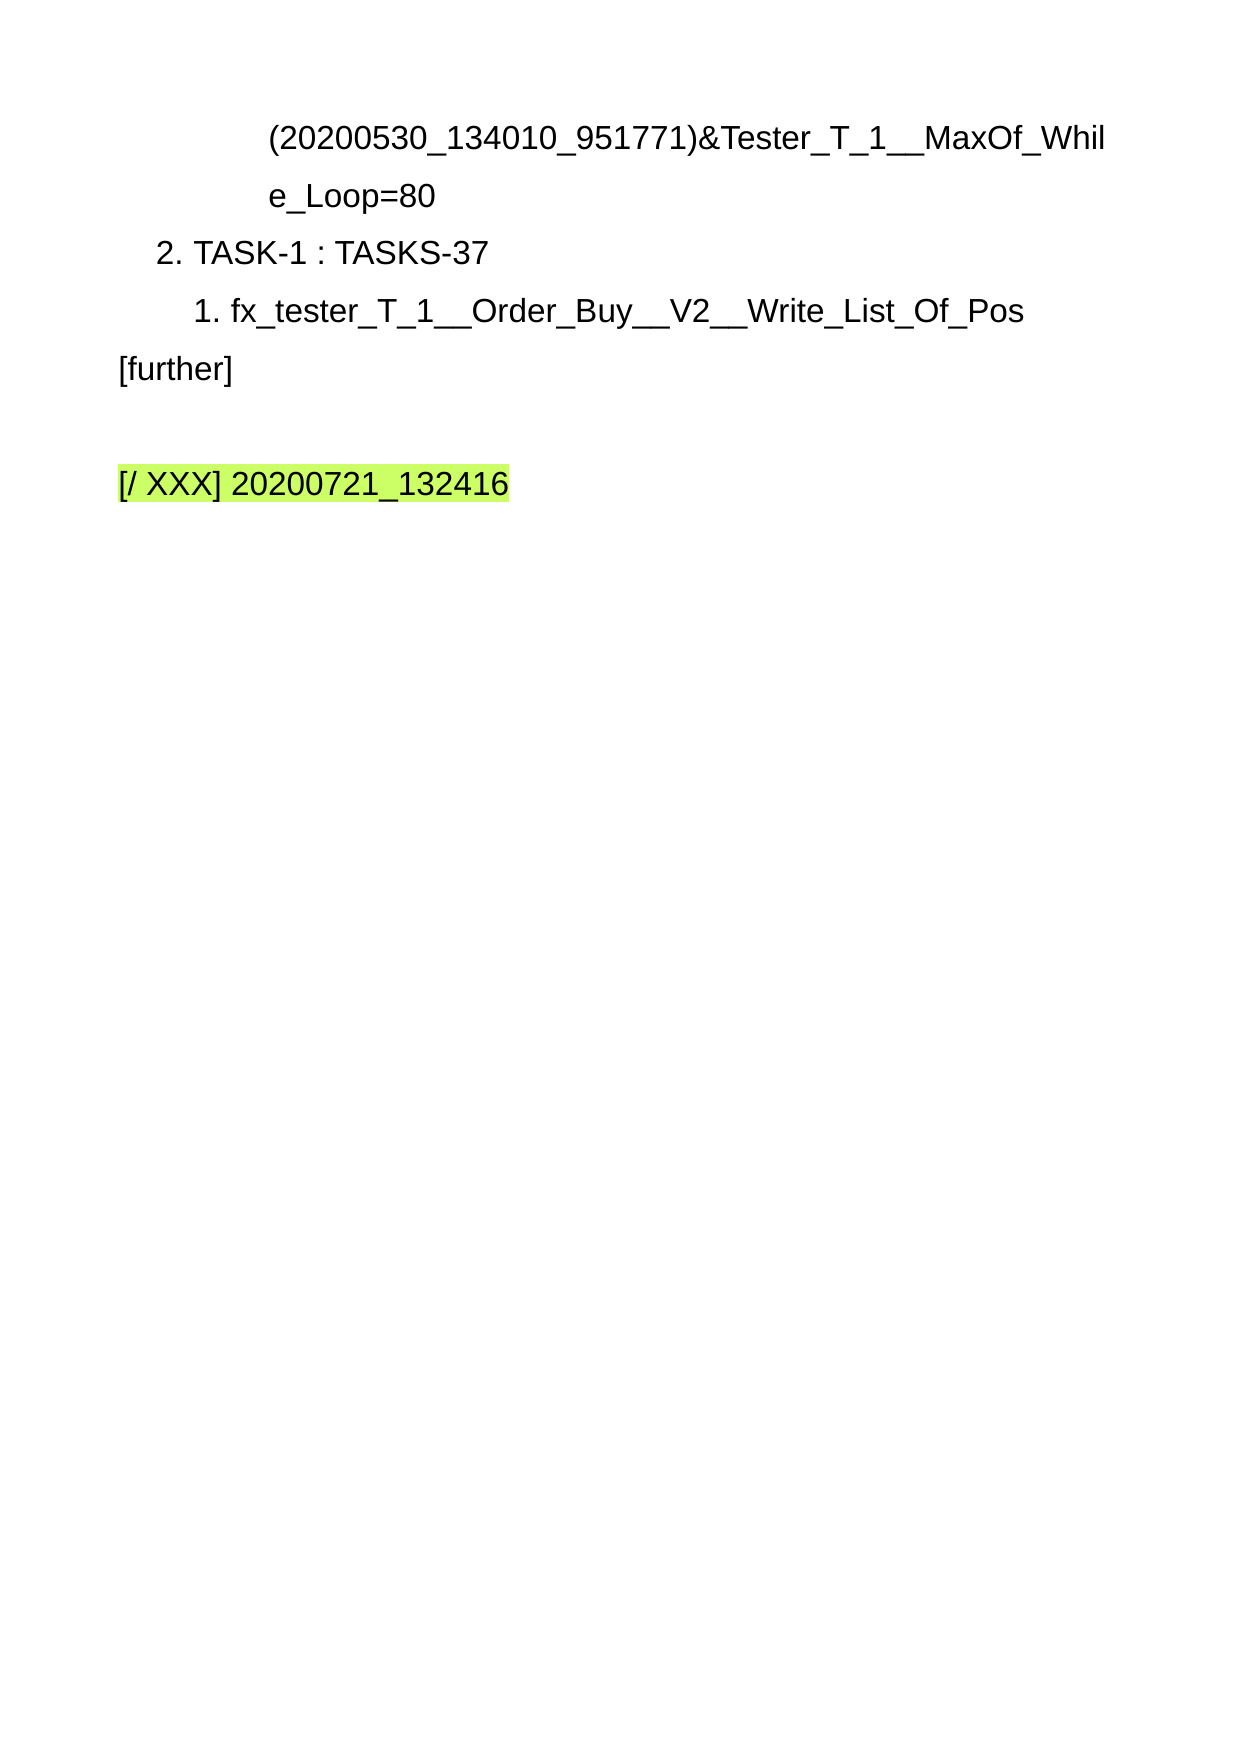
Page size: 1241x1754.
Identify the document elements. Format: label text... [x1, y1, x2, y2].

text [further] [118, 348, 1122, 387]
list TASK-1 : TASKS-37 [156, 233, 1122, 272]
list fx_tester_T_1__Order_Buy__V2__Write_List_Of_Pos [193, 291, 1122, 329]
text [/ XXX] 20200721_132416 [118, 406, 1122, 502]
list (20200530_134010_951771)&Tester_T_1__MaxOf_While_Loop=80 [231, 118, 1122, 214]
